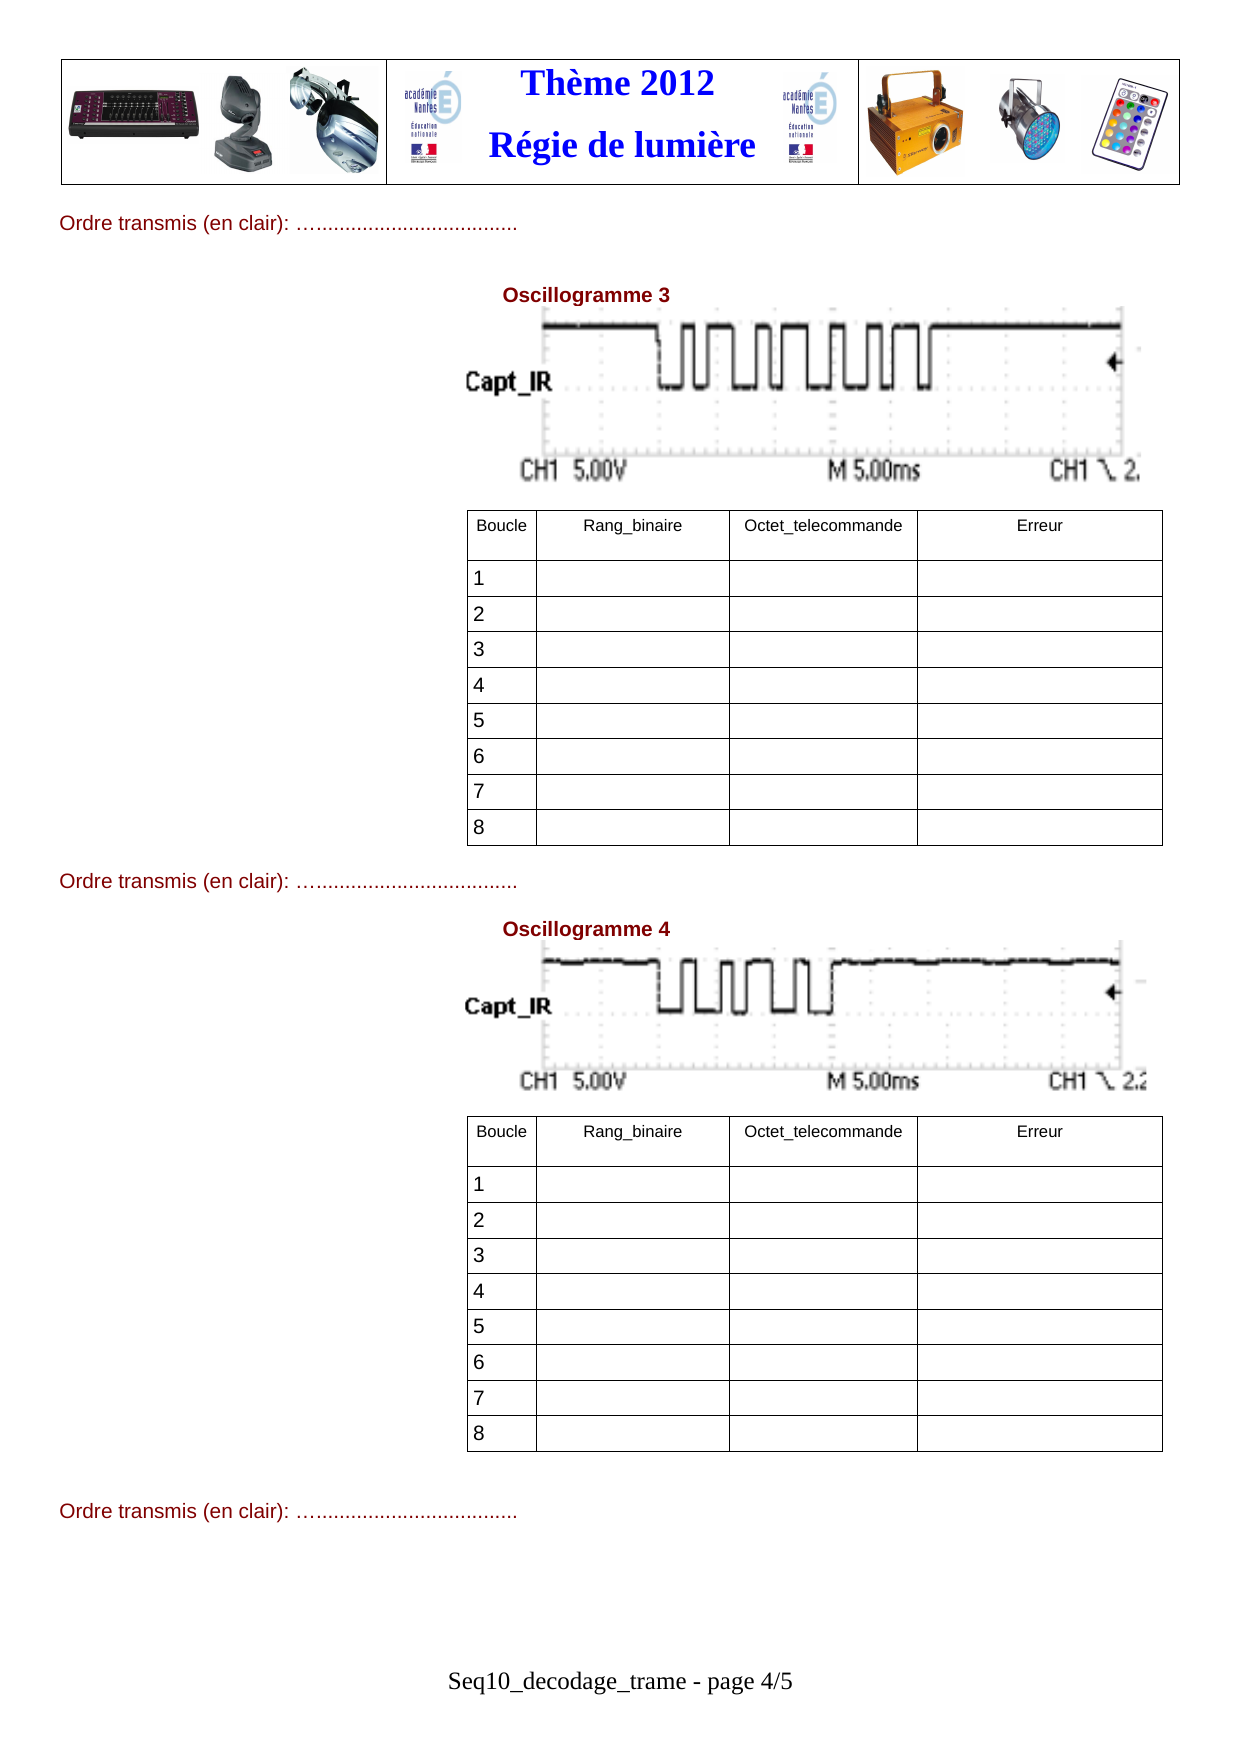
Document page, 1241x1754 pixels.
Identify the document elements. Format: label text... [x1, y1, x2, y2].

table_cell [918, 632, 1162, 667]
table_cell [918, 810, 1162, 844]
table_cell [730, 1310, 917, 1344]
picture [1081, 75, 1179, 174]
table_cell 1 [468, 1167, 536, 1202]
table_cell [730, 561, 917, 596]
table_cell [918, 597, 1162, 631]
text Ordre transmis (en clair): …................................... [59, 1498, 1181, 1522]
table_cell [537, 632, 729, 667]
table_cell 5 [468, 704, 536, 738]
table_cell 4 [468, 1274, 536, 1308]
table_cell [918, 1274, 1162, 1308]
table_cell [730, 704, 917, 738]
table_cell [730, 1345, 917, 1379]
table_cell [537, 597, 729, 631]
table_cell 4 [468, 668, 536, 702]
table_header Erreur [918, 1117, 1162, 1166]
table_header Octet_telecommande [730, 1117, 917, 1166]
table_cell [918, 1203, 1162, 1237]
table_header Boucle [468, 1117, 536, 1166]
table_cell [730, 810, 917, 844]
table_cell [918, 1167, 1162, 1202]
table_cell [537, 1239, 729, 1273]
table_header Rang_binaire [537, 1117, 729, 1166]
picture [405, 71, 462, 163]
table_cell [918, 704, 1162, 738]
table_cell 1 [468, 561, 536, 596]
table_cell [537, 704, 729, 738]
text Oscillogramme 4 [59, 916, 1181, 940]
picture [865, 66, 965, 177]
table_cell 6 [468, 739, 536, 773]
table_header Erreur [918, 511, 1162, 560]
table_cell 2 [468, 597, 536, 631]
table_cell [537, 1381, 729, 1415]
table_cell [918, 1416, 1162, 1451]
table_cell [730, 1203, 917, 1237]
table_cell [918, 739, 1162, 773]
table_cell 3 [468, 1239, 536, 1273]
table_cell [537, 1345, 729, 1379]
picture [67, 66, 379, 174]
table_cell [730, 1274, 917, 1308]
table_cell [918, 1239, 1162, 1273]
table_cell [537, 739, 729, 773]
table_cell [918, 775, 1162, 809]
table_cell [537, 561, 729, 596]
table_cell [730, 1167, 917, 1202]
table_cell [730, 1381, 917, 1415]
table_cell [537, 668, 729, 702]
table_cell 6 [468, 1345, 536, 1379]
table_cell [537, 1274, 729, 1308]
table_cell [730, 668, 917, 702]
table_cell [730, 1416, 917, 1451]
table_cell [537, 1416, 729, 1451]
picture [990, 74, 1065, 163]
table_cell 2 [468, 1203, 536, 1237]
table_cell [537, 810, 729, 844]
table_cell [537, 1310, 729, 1344]
text Ordre transmis (en clair): …................................... [59, 211, 1181, 235]
table_cell [537, 775, 729, 809]
picture [783, 72, 837, 163]
table_cell 8 [468, 1416, 536, 1451]
table_cell [918, 561, 1162, 596]
table_cell [730, 775, 917, 809]
table_cell [537, 1203, 729, 1237]
table_cell [918, 1381, 1162, 1415]
table_cell 7 [468, 775, 536, 809]
table_cell 5 [468, 1310, 536, 1344]
table_cell [730, 597, 917, 631]
table_cell [918, 1345, 1162, 1379]
table_cell 8 [468, 810, 536, 844]
table_cell 7 [468, 1381, 536, 1415]
text Ordre transmis (en clair): …................................... [59, 868, 1181, 892]
table_cell [730, 632, 917, 667]
table_cell [537, 1167, 729, 1202]
table_header Boucle [468, 511, 536, 560]
table_cell [730, 739, 917, 773]
table_header Octet_telecommande [730, 511, 917, 560]
table_header Rang_binaire [537, 511, 729, 560]
table_cell [730, 1239, 917, 1273]
table_cell 3 [468, 632, 536, 667]
table_cell [918, 668, 1162, 702]
text Oscillogramme 3 [59, 283, 1181, 307]
table_cell [918, 1310, 1162, 1344]
